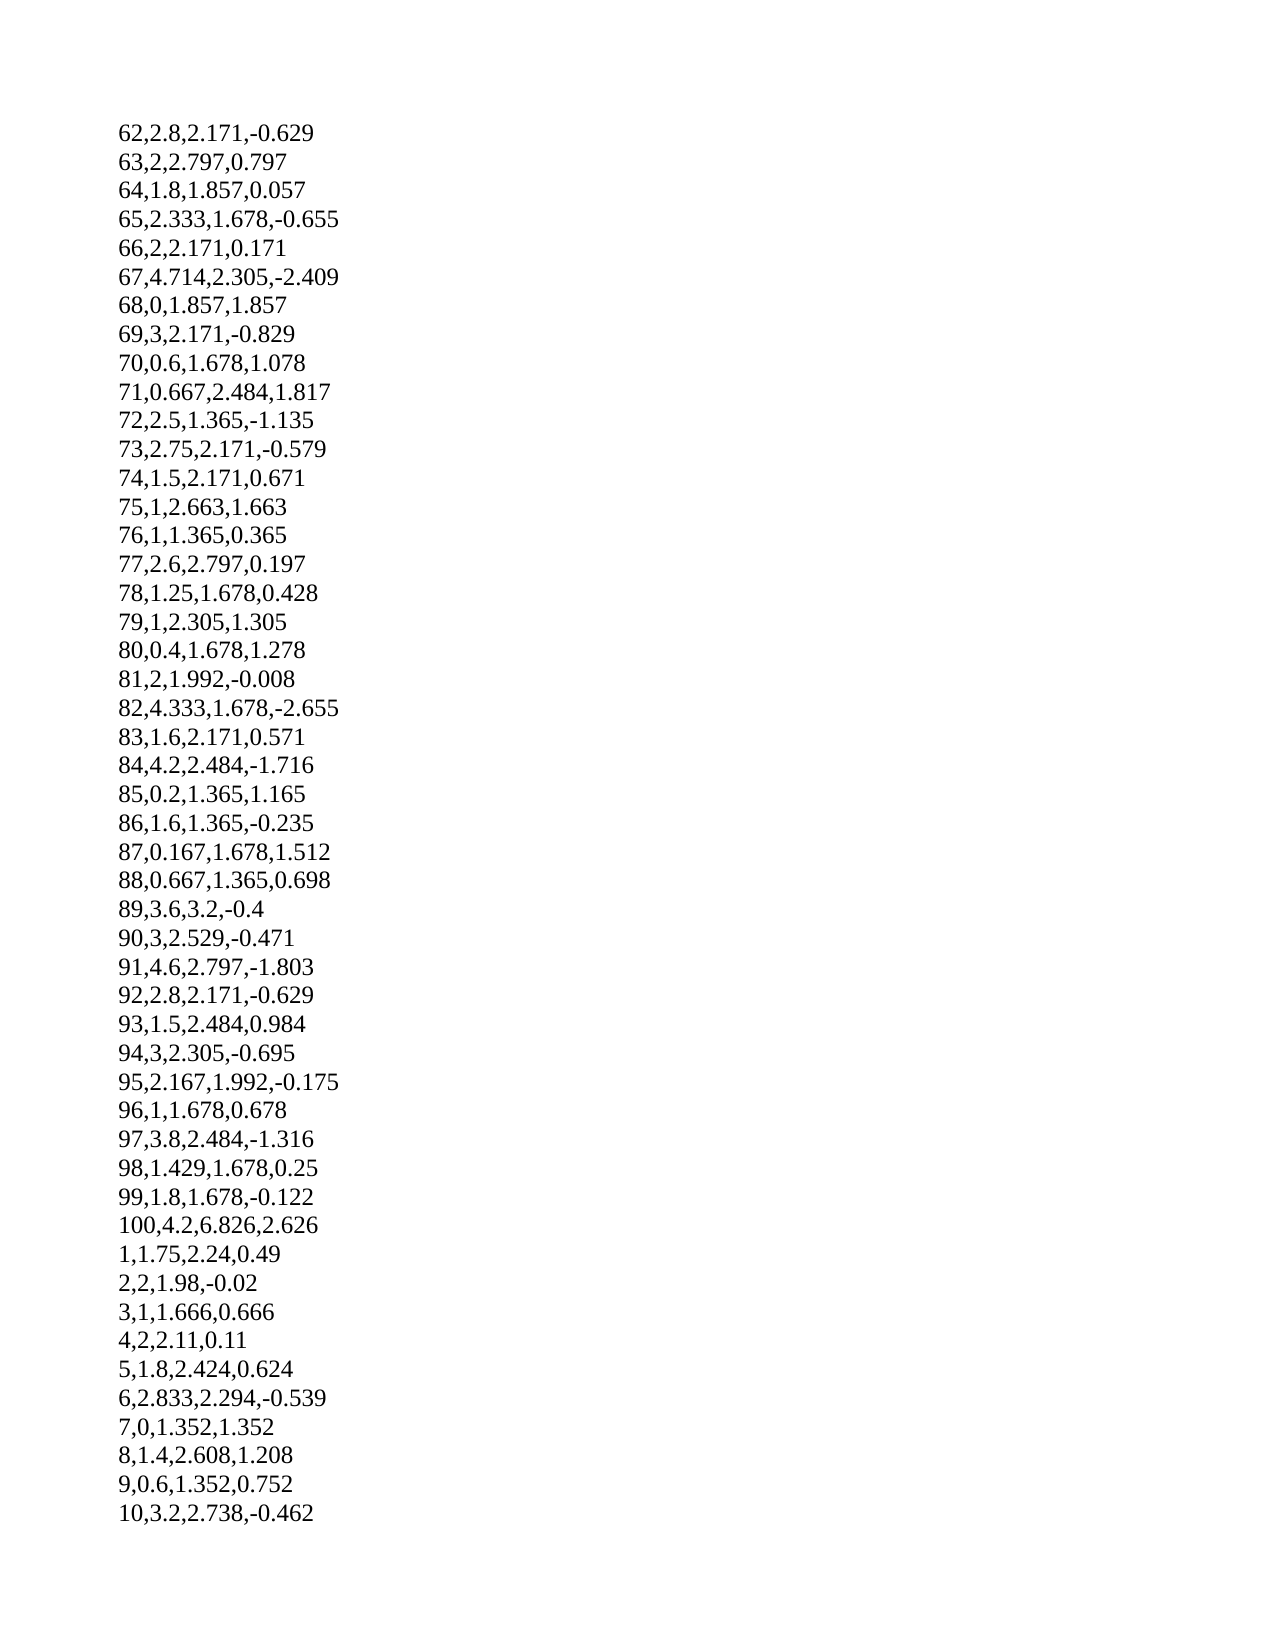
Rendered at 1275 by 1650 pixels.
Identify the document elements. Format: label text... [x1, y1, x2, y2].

text 6,2.833,2.294,-0.539 [118, 1383, 1157, 1412]
text 81,2,1.992,-0.008 [118, 664, 1157, 693]
text 5,1.8,2.424,0.624 [118, 1354, 1157, 1383]
text 97,3.8,2.484,-1.316 [118, 1124, 1157, 1153]
text 83,1.6,2.171,0.571 [118, 722, 1157, 751]
text 4,2,2.11,0.11 [118, 1326, 1157, 1354]
text 3,1,1.666,0.666 [118, 1297, 1157, 1326]
text 66,2,2.171,0.171 [118, 233, 1157, 262]
text 99,1.8,1.678,-0.122 [118, 1182, 1157, 1211]
text 63,2,2.797,0.797 [118, 147, 1157, 176]
text 91,4.6,2.797,-1.803 [118, 952, 1157, 981]
text 77,2.6,2.797,0.197 [118, 549, 1157, 578]
text 92,2.8,2.171,-0.629 [118, 981, 1157, 1009]
text 88,0.667,1.365,0.698 [118, 866, 1157, 894]
text 84,4.2,2.484,-1.716 [118, 751, 1157, 779]
text 98,1.429,1.678,0.25 [118, 1153, 1157, 1182]
text 65,2.333,1.678,-0.655 [118, 204, 1157, 233]
text 68,0,1.857,1.857 [118, 291, 1157, 319]
text 73,2.75,2.171,-0.579 [118, 434, 1157, 463]
text 82,4.333,1.678,-2.655 [118, 693, 1157, 722]
text 64,1.8,1.857,0.057 [118, 176, 1157, 204]
text 96,1,1.678,0.678 [118, 1096, 1157, 1124]
text 71,0.667,2.484,1.817 [118, 377, 1157, 406]
text 95,2.167,1.992,-0.175 [118, 1067, 1157, 1096]
text 74,1.5,2.171,0.671 [118, 463, 1157, 492]
text 86,1.6,1.365,-0.235 [118, 808, 1157, 837]
text 2,2,1.98,-0.02 [118, 1268, 1157, 1297]
text 7,0,1.352,1.352 [118, 1412, 1157, 1441]
text 85,0.2,1.365,1.165 [118, 779, 1157, 808]
text 76,1,1.365,0.365 [118, 521, 1157, 549]
text 10,3.2,2.738,-0.462 [118, 1498, 1157, 1527]
text 9,0.6,1.352,0.752 [118, 1469, 1157, 1498]
text 89,3.6,3.2,-0.4 [118, 894, 1157, 923]
text 78,1.25,1.678,0.428 [118, 578, 1157, 607]
text 87,0.167,1.678,1.512 [118, 837, 1157, 866]
text 79,1,2.305,1.305 [118, 607, 1157, 636]
text 1,1.75,2.24,0.49 [118, 1239, 1157, 1268]
text 94,3,2.305,-0.695 [118, 1038, 1157, 1067]
text 67,4.714,2.305,-2.409 [118, 262, 1157, 291]
text 8,1.4,2.608,1.208 [118, 1441, 1157, 1469]
text 93,1.5,2.484,0.984 [118, 1009, 1157, 1038]
text 62,2.8,2.171,-0.629 [118, 118, 1157, 147]
text 100,4.2,6.826,2.626 [118, 1211, 1157, 1239]
text 72,2.5,1.365,-1.135 [118, 406, 1157, 434]
text 90,3,2.529,-0.471 [118, 923, 1157, 952]
text 75,1,2.663,1.663 [118, 492, 1157, 521]
text 70,0.6,1.678,1.078 [118, 348, 1157, 377]
text 69,3,2.171,-0.829 [118, 319, 1157, 348]
text 80,0.4,1.678,1.278 [118, 636, 1157, 664]
